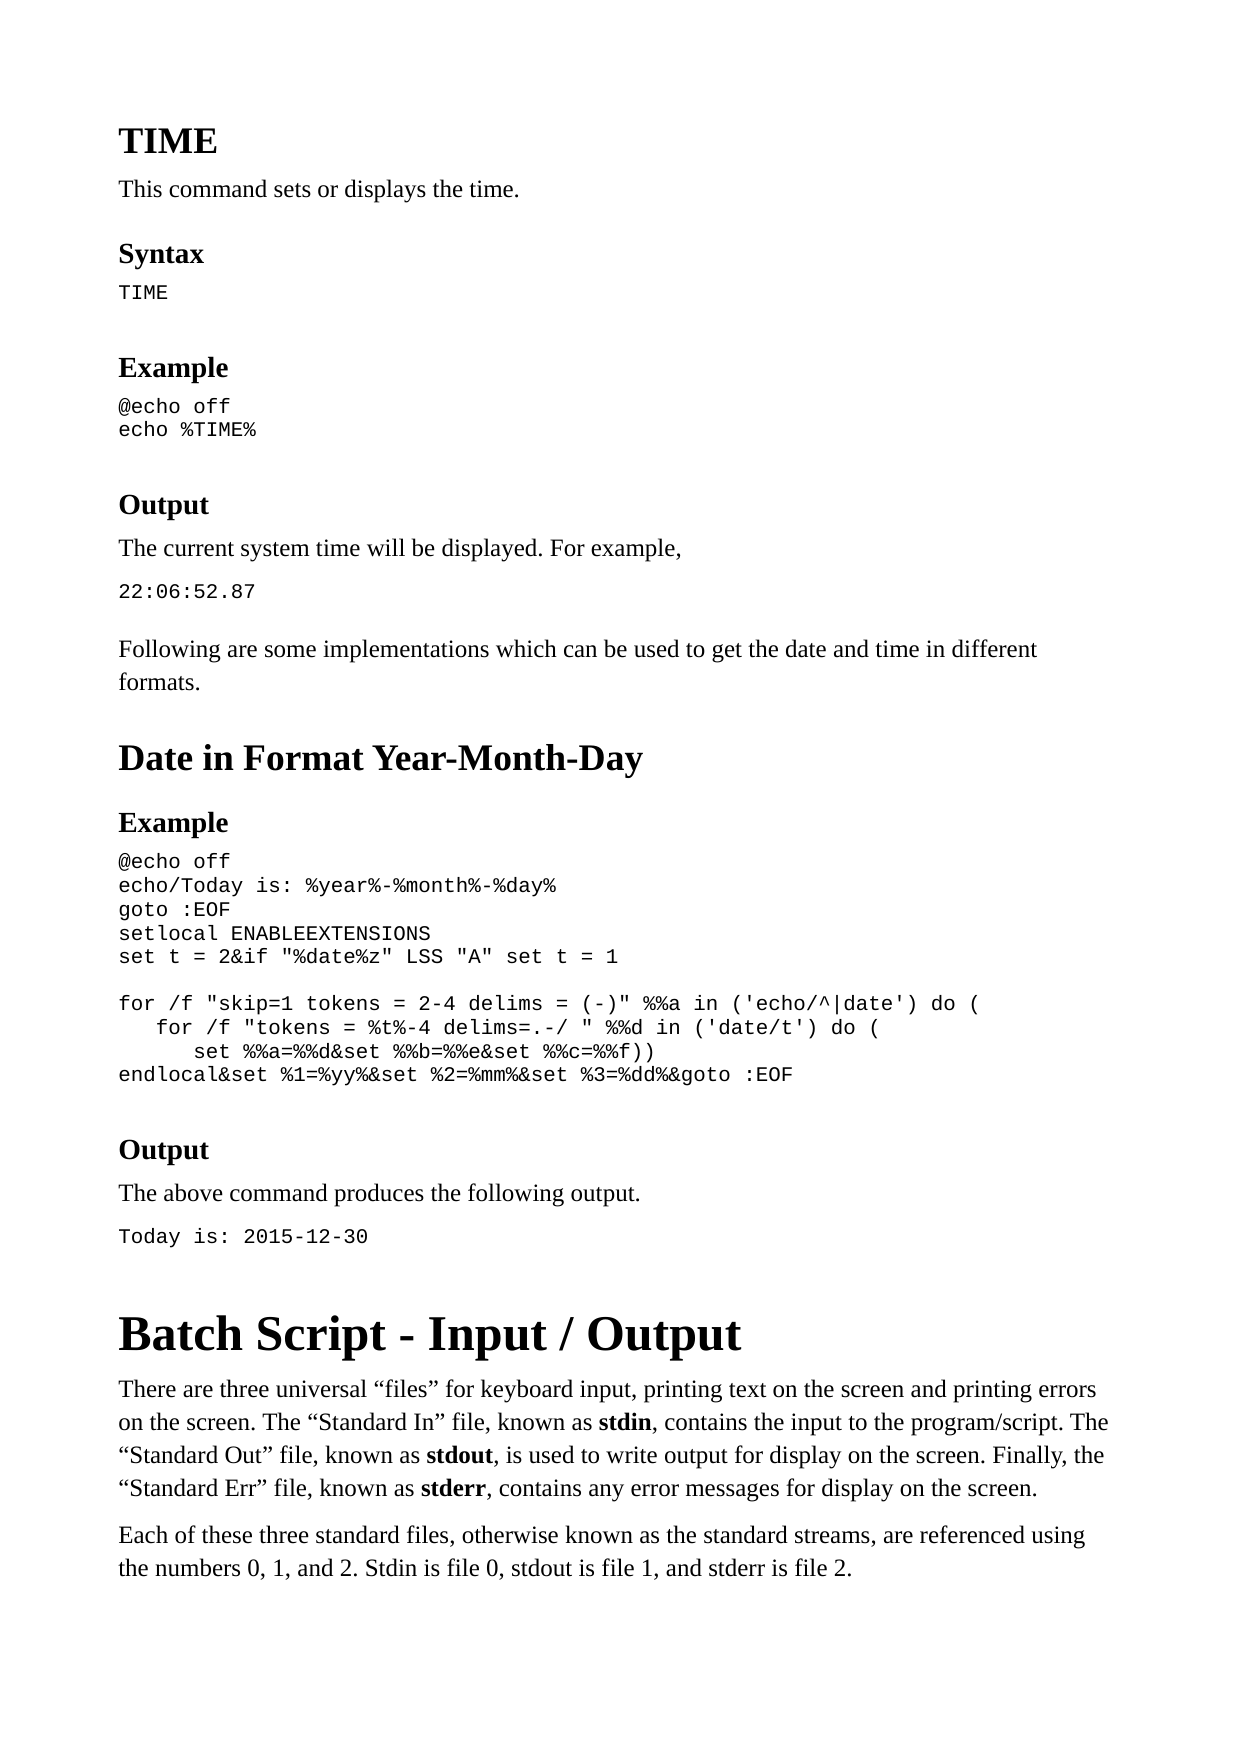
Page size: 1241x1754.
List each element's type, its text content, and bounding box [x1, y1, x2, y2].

text TIME [118, 282, 1122, 306]
text Following are some implementations which can be used to get the date and time in different formats. [118, 634, 1122, 696]
text 22:06:52.87 [118, 581, 1122, 604]
subtitle Batch Script - Input / Output [118, 1304, 1122, 1361]
text The above command produces the following output. [118, 1178, 1122, 1207]
text @echo off [118, 396, 1122, 419]
text setlocal ENABLEEXTENSIONS [118, 922, 1122, 946]
subtitle Example [118, 806, 1122, 839]
text endlocal&set %1=%yy%&set %2=%mm%&set %3=%dd%&goto :EOF [118, 1064, 1122, 1088]
text There are three universal “files” for keyboard input, printing text on the screen and printing errors on the screen. The “Standard In” file, known as stdin, contains the input to the program/script. The “Standard Out” file, known as stdout, is used to write output for display on the screen. Finally, the “Standard Err” file, known as stderr, contains any error messages for display on the screen. [118, 1374, 1122, 1502]
subtitle TIME [118, 118, 1122, 161]
text @echo off [118, 852, 1122, 875]
subtitle Syntax [118, 236, 1122, 269]
subtitle Example [118, 350, 1122, 383]
text The current system time will be displayed. For example, [118, 533, 1122, 562]
text Each of these three standard files, otherwise known as the standard streams, are referenced using the numbers 0, 1, and 2. Stdin is file 0, stdout is file 1, and stderr is file 2. [118, 1521, 1122, 1582]
text This command sets or displays the time. [118, 174, 1122, 202]
subtitle Output [118, 487, 1122, 521]
text for /f "skip=1 tokens = 2-4 delims = (-)" %%a in ('echo/^|date') do ( [118, 993, 1122, 1017]
text set t = 2&if "%date%z" LSS "A" set t = 1 [118, 946, 1122, 970]
subtitle Date in Format Year-Month-Day [118, 735, 1122, 778]
text echo/Today is: %year%-%month%-%day% [118, 875, 1122, 899]
subtitle Output [118, 1132, 1122, 1166]
text set %%a=%%d&set %%b=%%e&set %%c=%%f)) [118, 1041, 1122, 1064]
text for /f "tokens = %t%-4 delims=.-/ " %%d in ('date/t') do ( [118, 1017, 1122, 1041]
text echo %TIME% [118, 419, 1122, 443]
text Today is: 2015-12-30 [118, 1226, 1122, 1249]
text goto :EOF [118, 899, 1122, 922]
